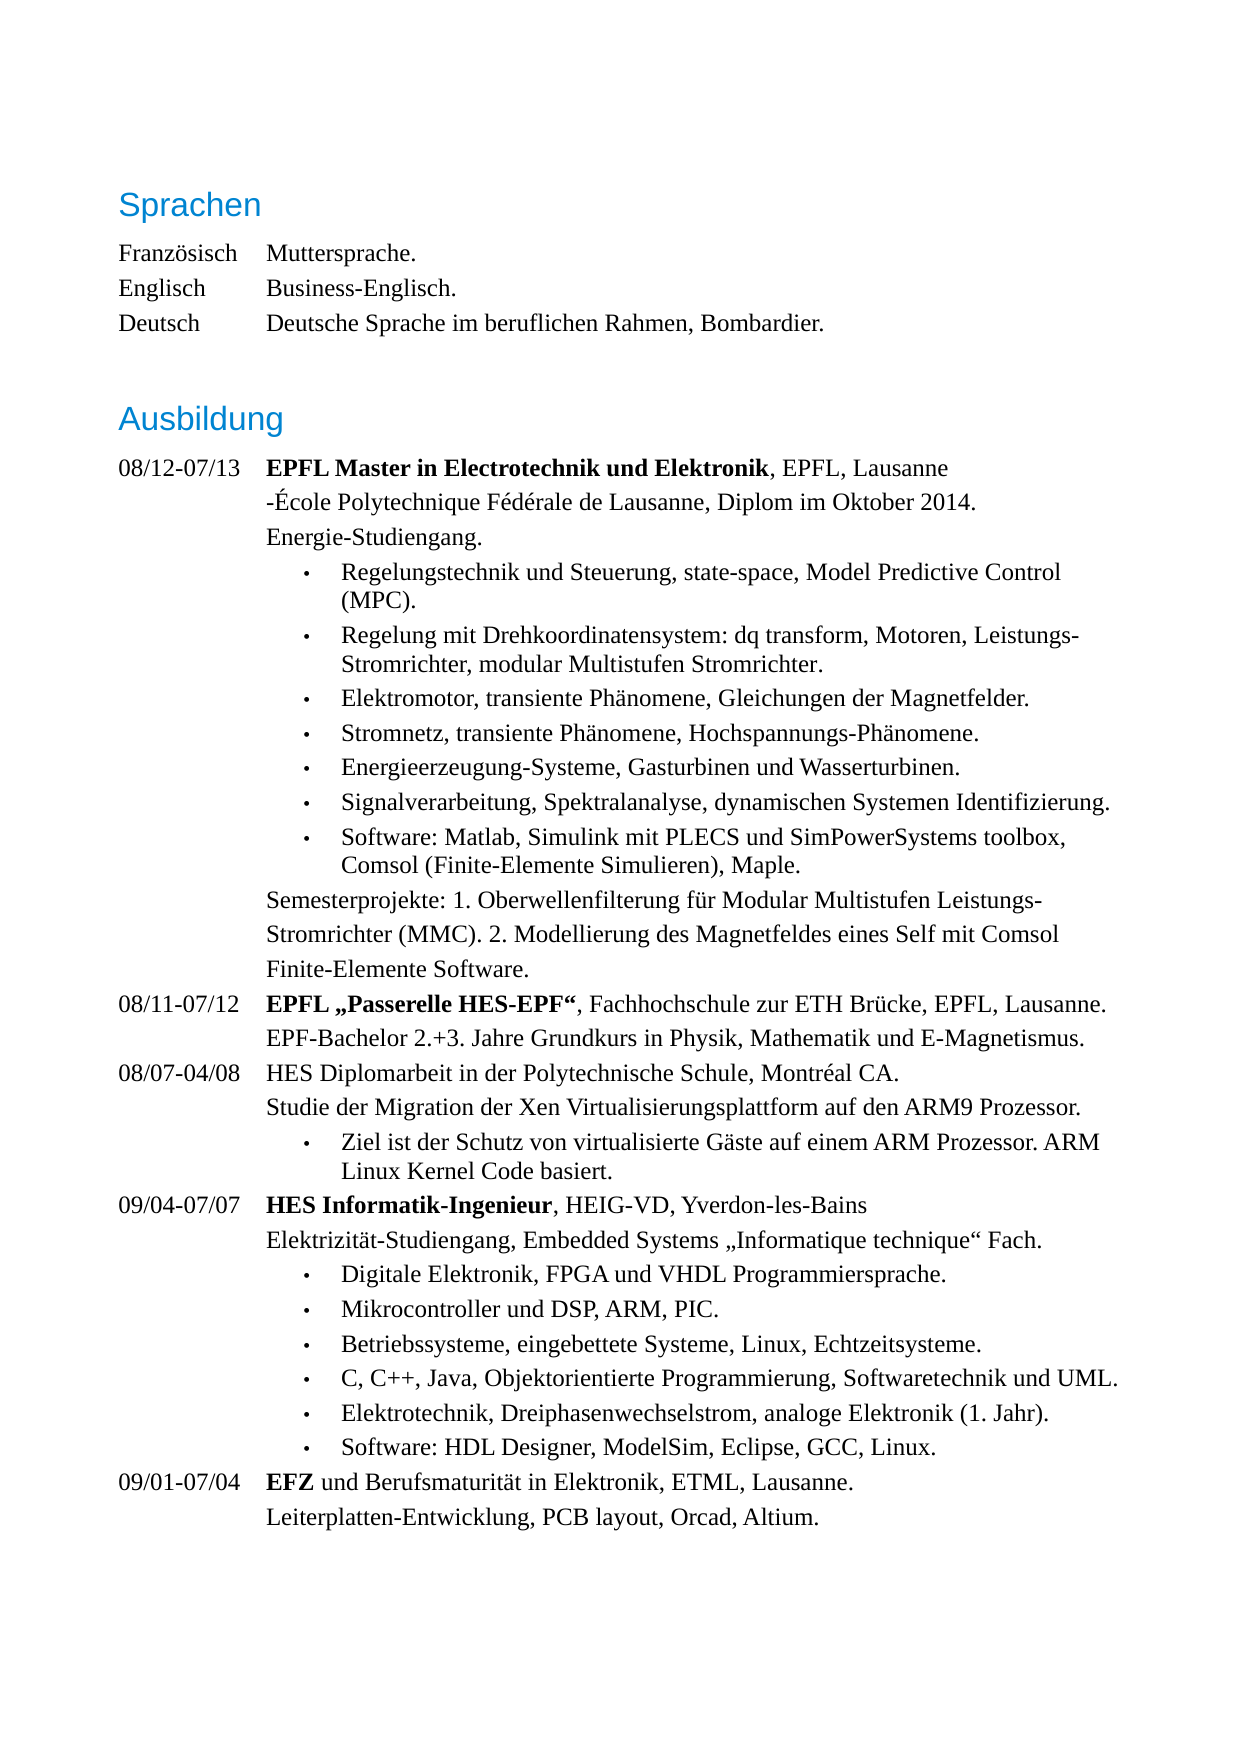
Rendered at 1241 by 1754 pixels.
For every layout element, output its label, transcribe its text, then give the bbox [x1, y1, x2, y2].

subtitle Ausbildung [118, 399, 1122, 437]
list Regelungstechnik und Steuerung, state-space, Model Predictive Control (MPC). [303, 557, 1122, 614]
text Finite-Elemente Software. [118, 954, 1122, 983]
text Leiterplatten-Entwicklung, PCB layout, Orcad, Altium. [118, 1502, 1122, 1530]
list Software: HDL Designer, ModelSim, Eclipse, GCC, Linux. [303, 1432, 1122, 1461]
text Energie-Studiengang. [118, 522, 1122, 551]
text Französisch Muttersprache. [118, 238, 1122, 267]
list Mikrocontroller und DSP, ARM, PIC. [303, 1294, 1122, 1323]
text 09/01-07/04 EFZ und Berufsmaturität in Elektronik, ETML, Lausanne. [118, 1467, 1122, 1496]
list Elektrotechnik, Dreiphasenwechselstrom, analoge Elektronik (1. Jahr). [303, 1398, 1122, 1427]
list Signalverarbeitung, Spektralanalyse, dynamischen Systemen Identifizierung. [303, 787, 1122, 816]
text Elektrizität-Studiengang, Embedded Systems „Informatique technique“ Fach. [118, 1225, 1122, 1254]
list Betriebssysteme, eingebettete Systeme, Linux, Echtzeitsysteme. [303, 1329, 1122, 1357]
subtitle Sprachen [118, 184, 1122, 223]
list Regelung mit Drehkoordinatensystem: dq transform, Motoren, Leistungs-Stromrichter, modular Multistufen Stromrichter. [303, 620, 1122, 677]
list Ziel ist der Schutz von virtualisierte Gäste auf einem ARM Prozessor. ARM Linux Kernel Code basiert. [303, 1127, 1122, 1184]
list Stromnetz, transiente Phänomene, Hochspannungs-Phänomene. [303, 718, 1122, 747]
text 08/12-07/13 EPFL Master in Electrotechnik und Elektronik, EPFL, Lausanne [118, 453, 1122, 482]
list Digitale Elektronik, FPGA und VHDL Programmiersprache. [303, 1259, 1122, 1288]
list Energieerzeugung-Systeme, Gasturbinen und Wasserturbinen. [303, 752, 1122, 781]
text Semesterprojekte: 1. Oberwellenfilterung für Modular Multistufen Leistungs- [118, 885, 1122, 914]
text 09/04-07/07 HES Informatik-Ingenieur, HEIG-VD, Yverdon-les-Bains [118, 1190, 1122, 1219]
text EPF-Bachelor 2.+3. Jahre Grundkurs in Physik, Mathematik und E-Magnetismus. [118, 1023, 1122, 1052]
text -École Polytechnique Fédérale de Lausanne, Diplom im Oktober 2014. [118, 487, 1122, 516]
text Studie der Migration der Xen Virtualisierungsplattform auf den ARM9 Prozessor. [118, 1092, 1122, 1121]
text Englisch Business-Englisch. [118, 273, 1122, 302]
list C, C++, Java, Objektorientierte Programmierung, Softwaretechnik und UML. [303, 1363, 1122, 1392]
text Deutsch Deutsche Sprache im beruflichen Rahmen, Bombardier. [118, 308, 1122, 336]
text Stromrichter (MMC). 2. Modellierung des Magnetfeldes eines Self mit Comsol [118, 919, 1122, 948]
text 08/07-04/08 HES Diplomarbeit in der Polytechnische Schule, Montréal CA. [118, 1058, 1122, 1087]
list Software: Matlab, Simulink mit PLECS und SimPowerSystems toolbox, Comsol (Finite-Elemente Simulieren), Maple. [303, 822, 1122, 879]
list Elektromotor, transiente Phänomene, Gleichungen der Magnetfelder. [303, 683, 1122, 712]
text 08/11-07/12 EPFL „Passerelle HES-EPF“, Fachhochschule zur ETH Brücke, EPFL, Lausanne. [118, 989, 1122, 1017]
